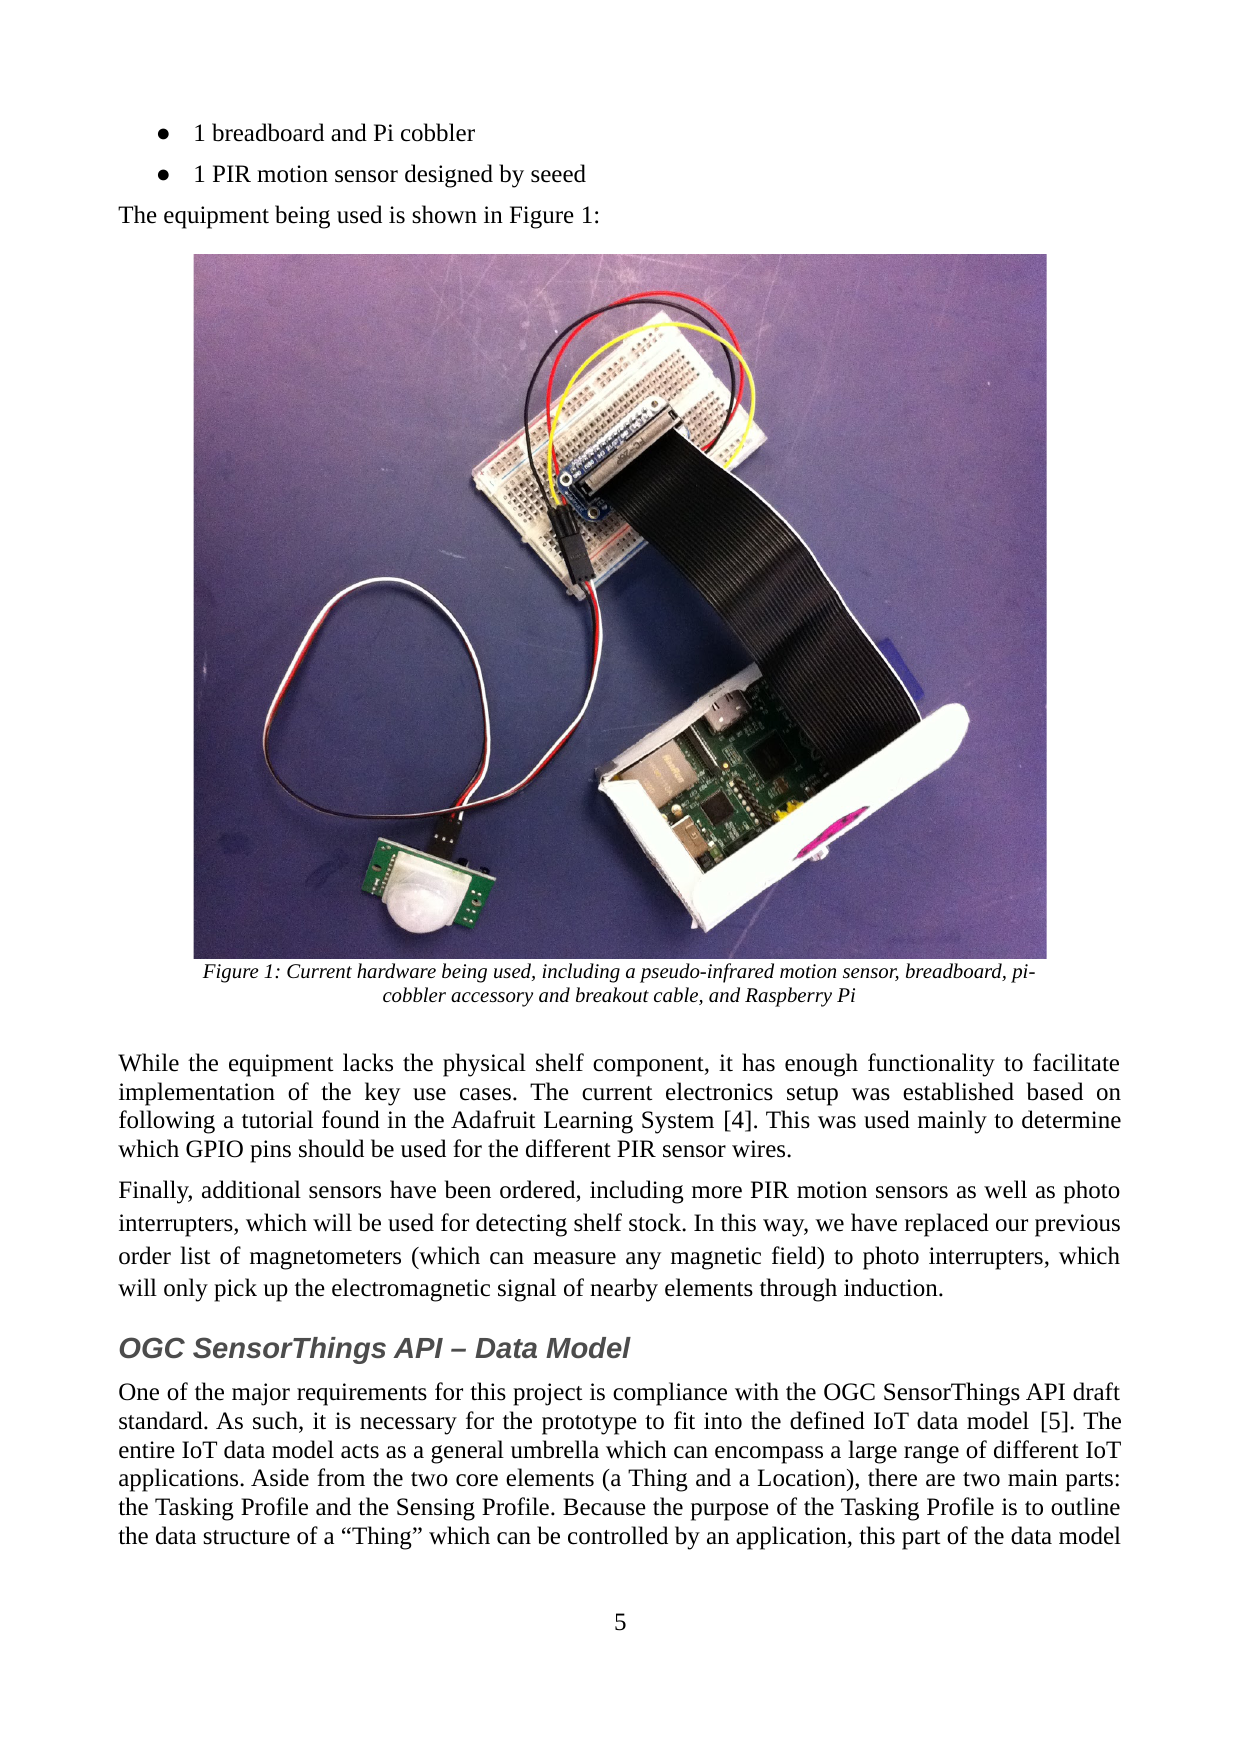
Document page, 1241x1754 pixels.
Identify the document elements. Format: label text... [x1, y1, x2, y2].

picture [193, 254, 1047, 959]
text The equipment being used is shown in Figure 1: [118, 201, 1122, 229]
text While the equipment lacks the physical shelf component, it has enough functionality to facilitate implementation of the key use cases. The current electronics setup was established based on following a tutorial found in the Adafruit Learning System [4]. This was used mainly to determine which GPIO pins should be used for the different PIR sensor wires. [118, 1048, 1122, 1163]
subtitle OGC SensorThings API – Data Model [118, 1331, 1122, 1365]
list 1 PIR motion sensor designed by seeed [156, 159, 1122, 188]
text Finally, additional sensors have been ordered, including more PIR motion sensors as well as photo interrupters, which will be used for detecting shelf stock. In this way, we have replaced our previous order list of magnetometers (which can measure any magnetic field) to photo interrupters, which will only pick up the electromagnetic signal of nearby elements through induction. [118, 1175, 1122, 1302]
list 1 breadboard and Pi cobbler [156, 118, 1122, 147]
text Figure 1: Current hardware being used, including a pseudo-infrared motion sensor, breadboard, pi-cobbler accessory and breakout cable, and Raspberry Pi [193, 959, 1047, 1007]
text One of the major requirements for this project is compliance with the OGC SensorThings API draft standard. As such, it is necessary for the prototype to fit into the defined IoT data model [5]. The entire IoT data model acts as a general umbrella which can encompass a large range of different IoT applications. Aside from the two core elements (a Thing and a Location), there are two main parts: the Tasking Profile and the Sensing Profile. Because the purpose of the Tasking Profile is to outline the data structure of a “Thing” which can be controlled by an application, this part of the data model [118, 1377, 1122, 1550]
